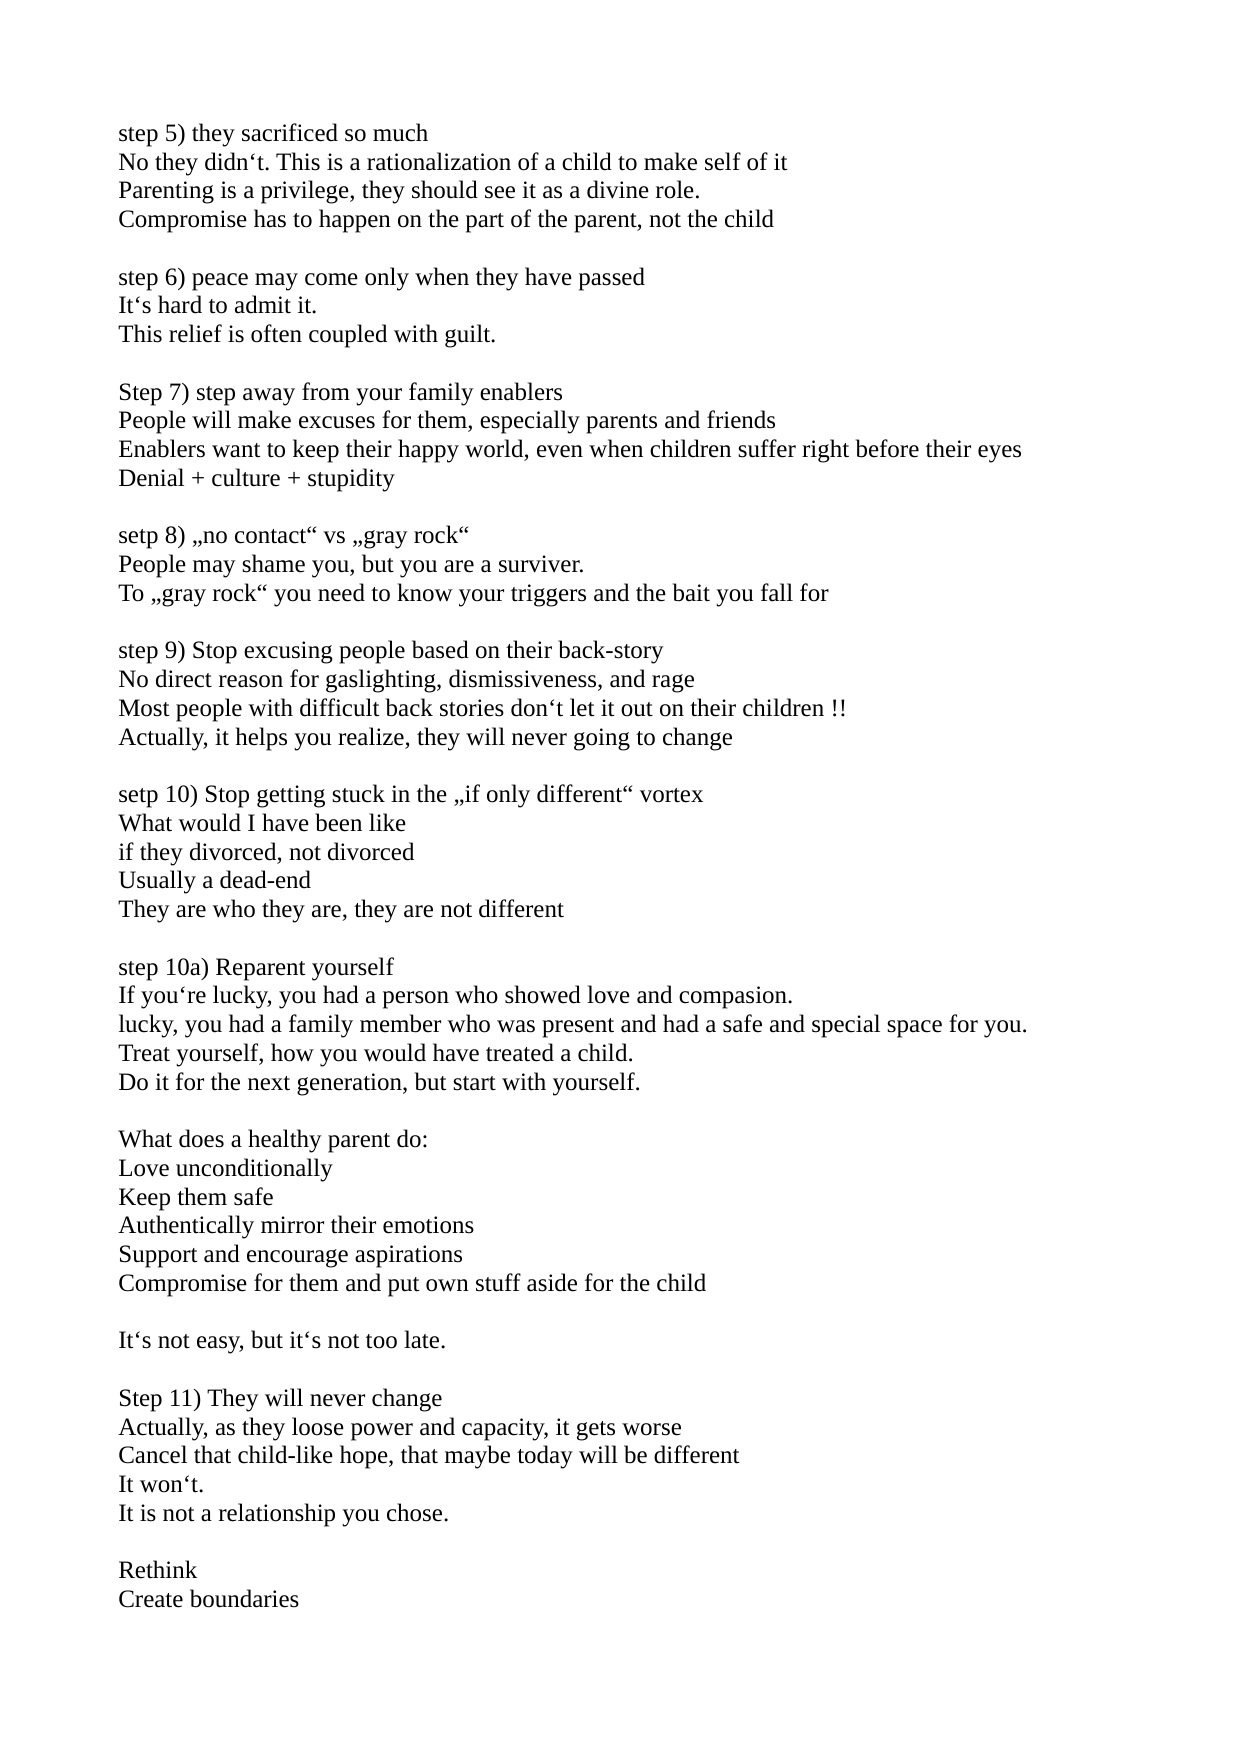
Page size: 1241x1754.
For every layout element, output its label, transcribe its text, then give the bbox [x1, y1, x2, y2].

text step 9) Stop excusing people based on their back-story [118, 636, 1122, 664]
text setp 8) „no contact“ vs „gray rock“ [118, 521, 1122, 549]
text What would I have been like [118, 808, 1122, 837]
text lucky, you had a family member who was present and had a safe and special space for you. [118, 1009, 1122, 1038]
text Step 11) They will never change [118, 1383, 1122, 1412]
text Compromise for them and put own stuff aside for the child [118, 1268, 1122, 1297]
text What does a healthy parent do: [118, 1124, 1122, 1153]
text It is not a relationship you chose. [118, 1498, 1122, 1527]
text step 6) peace may come only when they have passed [118, 262, 1122, 291]
text Usually a dead-end [118, 866, 1122, 894]
text Rethink [118, 1556, 1122, 1584]
text setp 10) Stop getting stuck in the „if only different“ vortex [118, 779, 1122, 808]
text They are who they are, they are not different [118, 894, 1122, 923]
text Do it for the next generation, but start with yourself. [118, 1067, 1122, 1096]
text Support and encourage aspirations [118, 1239, 1122, 1268]
text Treat yourself, how you would have treated a child. [118, 1038, 1122, 1067]
text People will make excuses for them, especially parents and friends [118, 406, 1122, 434]
text It‘s hard to admit it. [118, 291, 1122, 319]
text People may shame you, but you are a surviver. [118, 549, 1122, 578]
text Actually, as they loose power and capacity, it gets worse [118, 1412, 1122, 1441]
text Step 7) step away from your family enablers [118, 377, 1122, 406]
text If you‘re lucky, you had a person who showed love and compasion. [118, 981, 1122, 1009]
text step 5) they sacrificed so much [118, 118, 1122, 147]
text No they didn‘t. This is a rationalization of a child to make self of it [118, 147, 1122, 176]
text Parenting is a privilege, they should see it as a divine role. [118, 176, 1122, 204]
text Cancel that child-like hope, that maybe today will be different [118, 1441, 1122, 1469]
text No direct reason for gaslighting, dismissiveness, and rage [118, 664, 1122, 693]
text Most people with difficult back stories don‘t let it out on their children !! [118, 693, 1122, 722]
text To „gray rock“ you need to know your triggers and the bait you fall for [118, 578, 1122, 607]
text Create boundaries [118, 1584, 1122, 1613]
text Keep them safe [118, 1182, 1122, 1211]
text Compromise has to happen on the part of the parent, not the child [118, 204, 1122, 233]
text if they divorced, not divorced [118, 837, 1122, 866]
text step 10a) Reparent yourself [118, 952, 1122, 981]
text It won‘t. [118, 1469, 1122, 1498]
text Love unconditionally [118, 1153, 1122, 1182]
text Denial + culture + stupidity [118, 463, 1122, 492]
text Actually, it helps you realize, they will never going to change [118, 722, 1122, 751]
text This relief is often coupled with guilt. [118, 319, 1122, 348]
text Enablers want to keep their happy world, even when children suffer right before their eyes [118, 434, 1122, 463]
text Authentically mirror their emotions [118, 1211, 1122, 1239]
text It‘s not easy, but it‘s not too late. [118, 1326, 1122, 1354]
